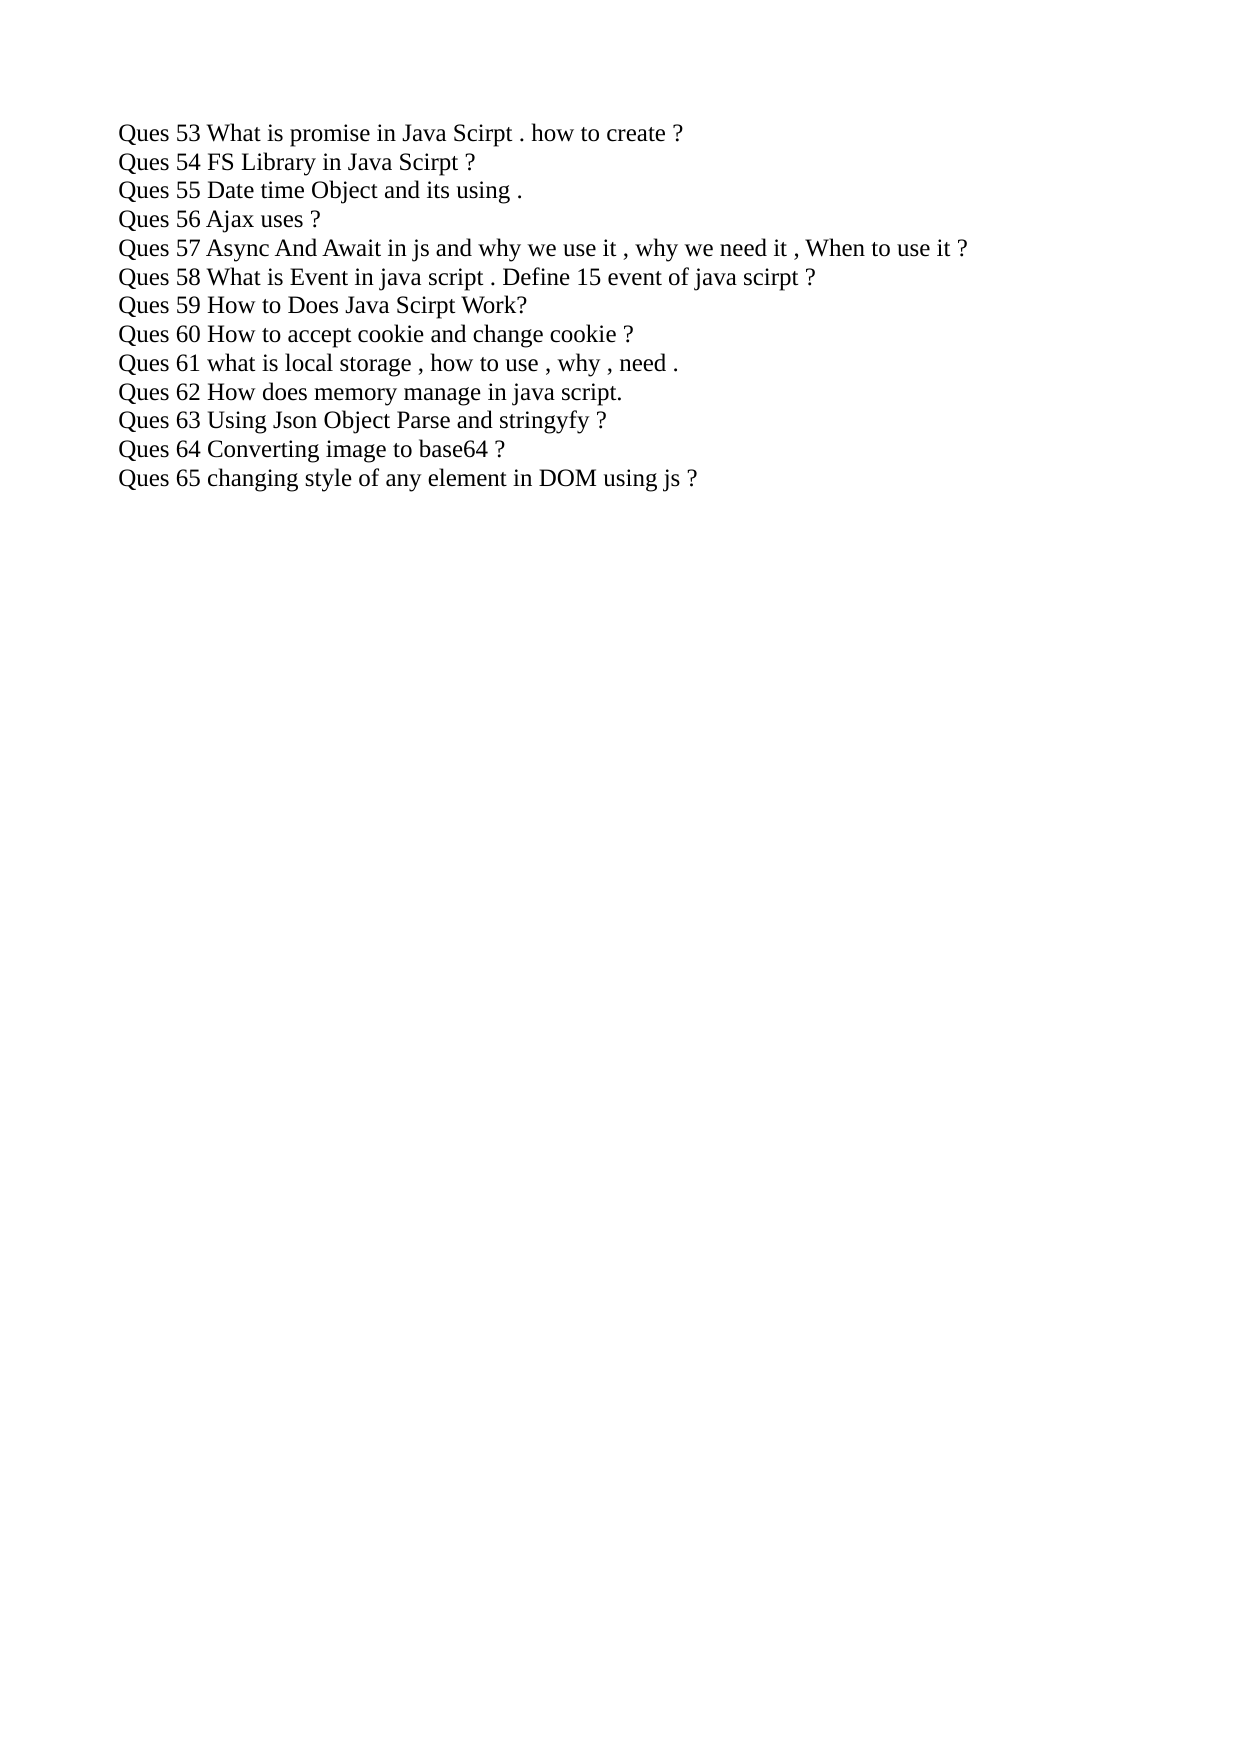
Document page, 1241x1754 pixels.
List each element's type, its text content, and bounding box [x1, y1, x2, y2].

text Ques 58 What is Event in java script . Define 15 event of java scirpt ? [118, 262, 1122, 291]
text Ques 61 what is local storage , how to use , why , need . [118, 348, 1122, 377]
text Ques 55 Date time Object and its using . [118, 176, 1122, 204]
text Ques 56 Ajax uses ? [118, 204, 1122, 233]
text Ques 64 Converting image to base64 ? [118, 434, 1122, 463]
text Ques 63 Using Json Object Parse and stringyfy ? [118, 406, 1122, 434]
text Ques 59 How to Does Java Scirpt Work? [118, 291, 1122, 319]
text Ques 54 FS Library in Java Scirpt ? [118, 147, 1122, 176]
text Ques 53 What is promise in Java Scirpt . how to create ? [118, 118, 1122, 147]
text Ques 60 How to accept cookie and change cookie ? [118, 319, 1122, 348]
text Ques 57 Async And Await in js and why we use it , why we need it , When to use it ? [118, 233, 1122, 262]
text Ques 65 changing style of any element in DOM using js ? [118, 463, 1122, 492]
text Ques 62 How does memory manage in java script. [118, 377, 1122, 406]
